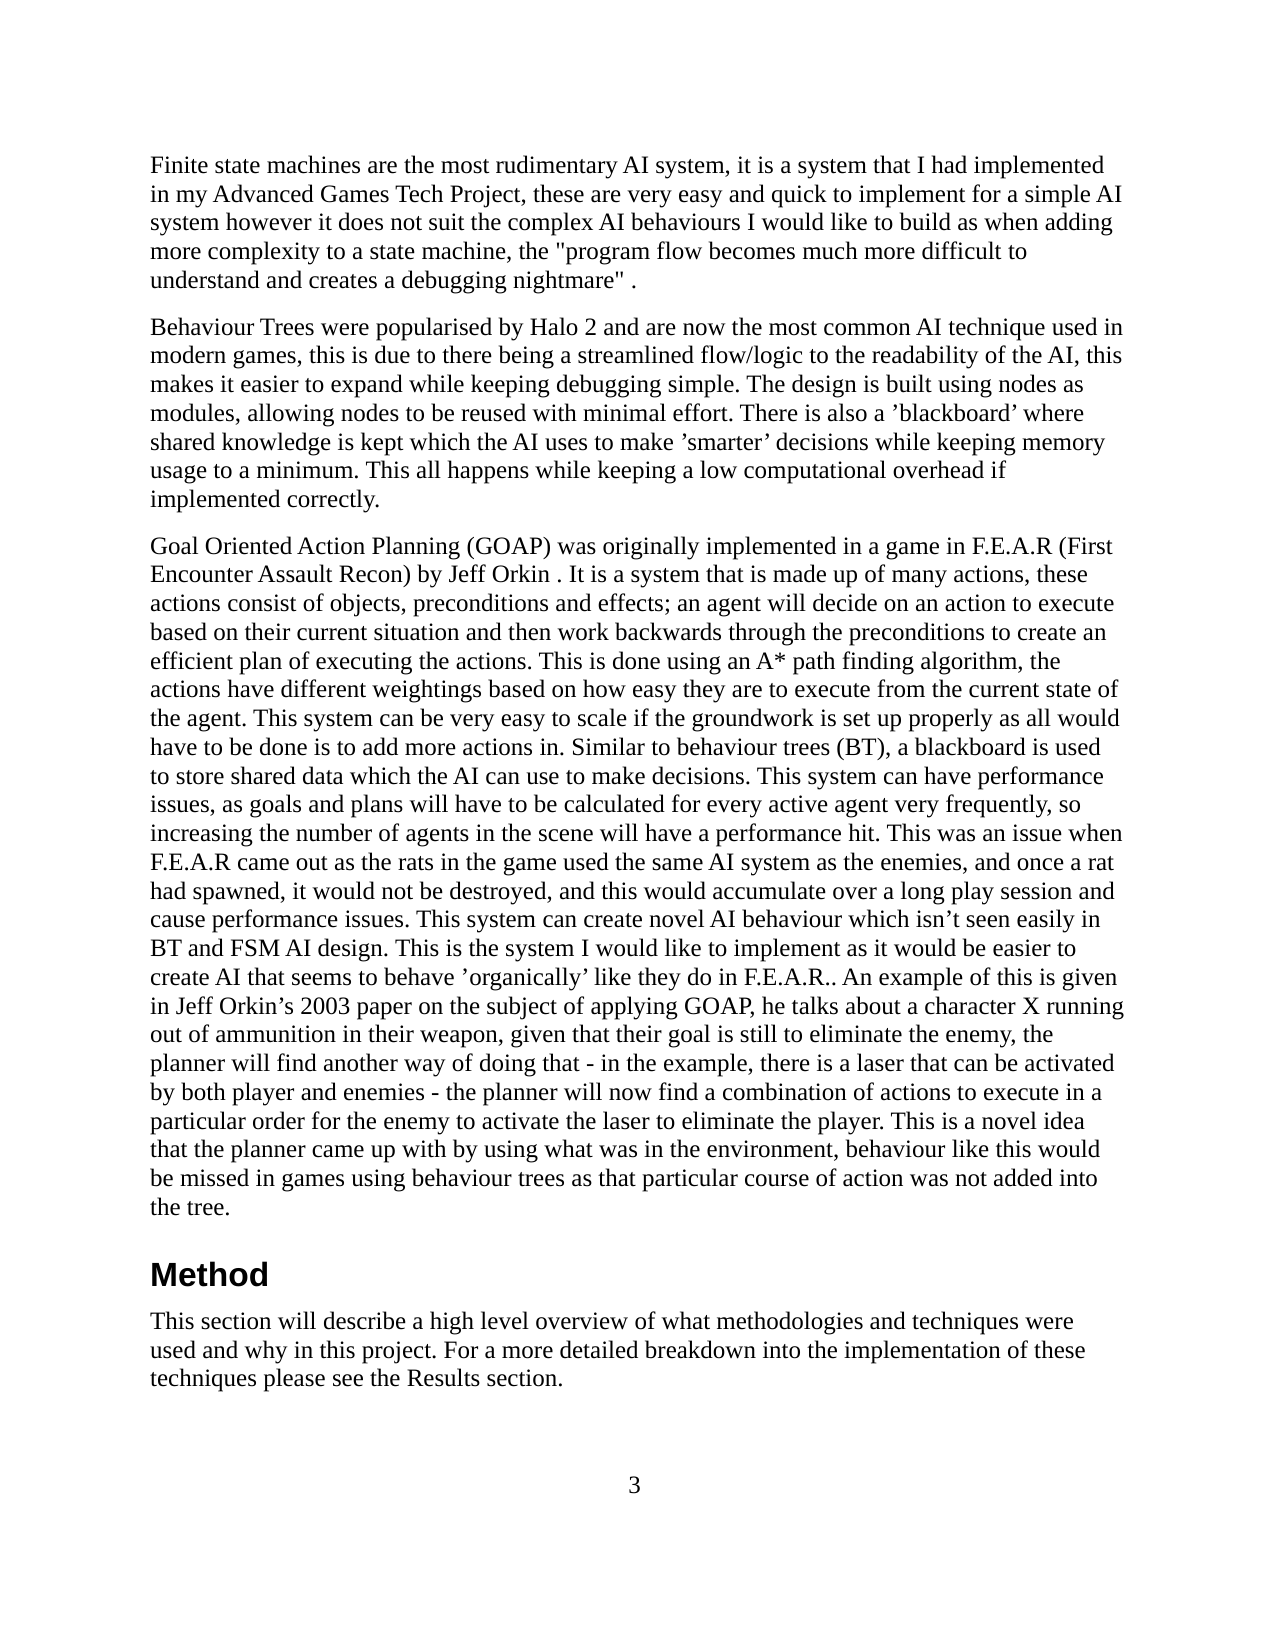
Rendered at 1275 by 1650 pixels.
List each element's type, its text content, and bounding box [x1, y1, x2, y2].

text This section will describe a high level overview of what methodologies and techniques were used and why in this project. For a more detailed breakdown into the implementation of these techniques please see the Results section. [150, 1306, 1125, 1392]
text Finite state machines are the most rudimentary AI system, it is a system that I had implemented in my Advanced Games Tech Project, these are very easy and quick to implement for a simple AI system however it does not suit the complex AI behaviours I would like to build as when adding more complexity to a state machine, the "program flow becomes much more difficult to understand and creates a debugging nightmare" . [150, 150, 1125, 294]
subtitle Method [150, 1255, 1125, 1293]
text Behaviour Trees were popularised by Halo 2 and are now the most common AI technique used in modern games, this is due to there being a streamlined flow/logic to the readability of the AI, this makes it easier to expand while keeping debugging simple. The design is built using nodes as modules, allowing nodes to be reused with minimal effort. There is also a ’blackboard’ where shared knowledge is kept which the AI uses to make ’smarter’ decisions while keeping memory usage to a minimum. This all happens while keeping a low computational overhead if implemented correctly. [150, 312, 1125, 513]
text Goal Oriented Action Planning (GOAP) was originally implemented in a game in F.E.A.R (First Encounter Assault Recon) by Jeff Orkin . It is a system that is made up of many actions, these actions consist of objects, preconditions and effects; an agent will decide on an action to execute based on their current situation and then work backwards through the preconditions to create an efficient plan of executing the actions. This is done using an A* path finding algorithm, the actions have different weightings based on how easy they are to execute from the current state of the agent. This system can be very easy to scale if the groundwork is set up properly as all would have to be done is to add more actions in. Similar to behaviour trees (BT), a blackboard is used to store shared data which the AI can use to make decisions. This system can have performance issues, as goals and plans will have to be calculated for every active agent very frequently, so increasing the number of agents in the scene will have a performance hit. This was an issue when F.E.A.R came out as the rats in the game used the same AI system as the enemies, and once a rat had spawned, it would not be destroyed, and this would accumulate over a long play session and cause performance issues. This system can create novel AI behaviour which isn’t seen easily in BT and FSM AI design. This is the system I would like to implement as it would be easier to create AI that seems to behave ’organically’ like they do in F.E.A.R.. An example of this is given in Jeff Orkin’s 2003 paper on the subject of applying GOAP, he talks about a character X running out of ammunition in their weapon, given that their goal is still to eliminate the enemy, the planner will find another way of doing that - in the example, there is a laser that can be activated by both player and enemies - the planner will now find a combination of actions to execute in a particular order for the enemy to activate the laser to eliminate the player. This is a novel idea that the planner came up with by using what was in the environment, behaviour like this would be missed in games using behaviour trees as that particular course of action was not added into the tree. [150, 531, 1125, 1221]
